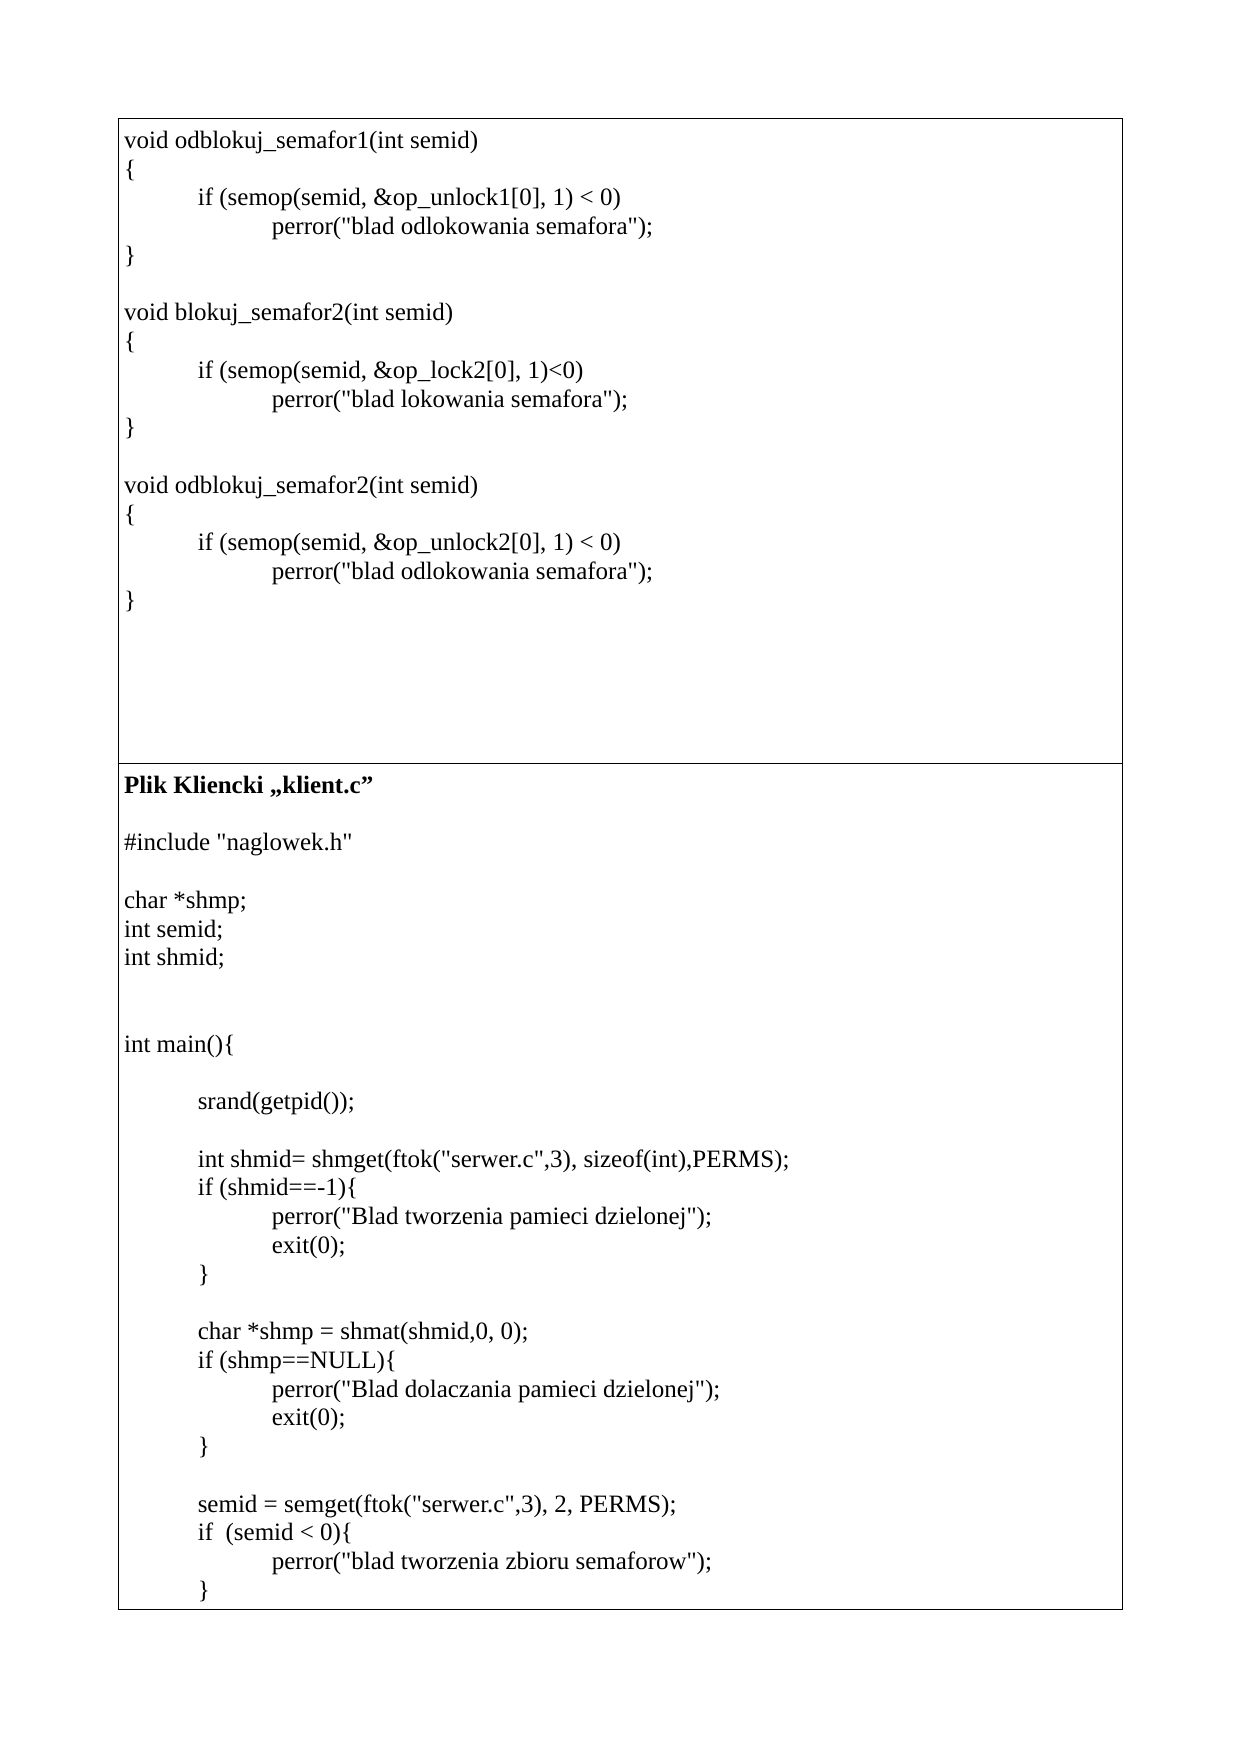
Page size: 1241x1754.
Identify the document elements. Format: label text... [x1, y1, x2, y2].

table_cell Plik Kliencki „klient.c” #include "naglowek.h" char *shmp; int semid; int shmid; int main(){ srand(getpid()); int shmid= shmget(ftok("serwer.c",3), sizeof(int),PERMS); if (shmid==-1){ perror("Blad tworzenia pamieci dzielonej"); exit(0); } char *shmp = shmat(shmid,0, 0); if (shmp==NULL){ perror("Blad dolaczania pamieci dzielonej"); exit(0); } semid = semget(ftok("serwer.c",3), 2, PERMS); if (semid < 0){ perror("blad tworzenia zbioru semaforow"); } [119, 764, 1122, 1609]
table_cell void odblokuj_semafor1(int semid) { if (semop(semid, &op_unlock1[0], 1) < 0) perror("blad odlokowania semafora"); } void blokuj_semafor2(int semid) { if (semop(semid, &op_lock2[0], 1)<0) perror("blad lokowania semafora"); } void odblokuj_semafor2(int semid) { if (semop(semid, &op_unlock2[0], 1) < 0) perror("blad odlokowania semafora"); } [119, 119, 1122, 763]
